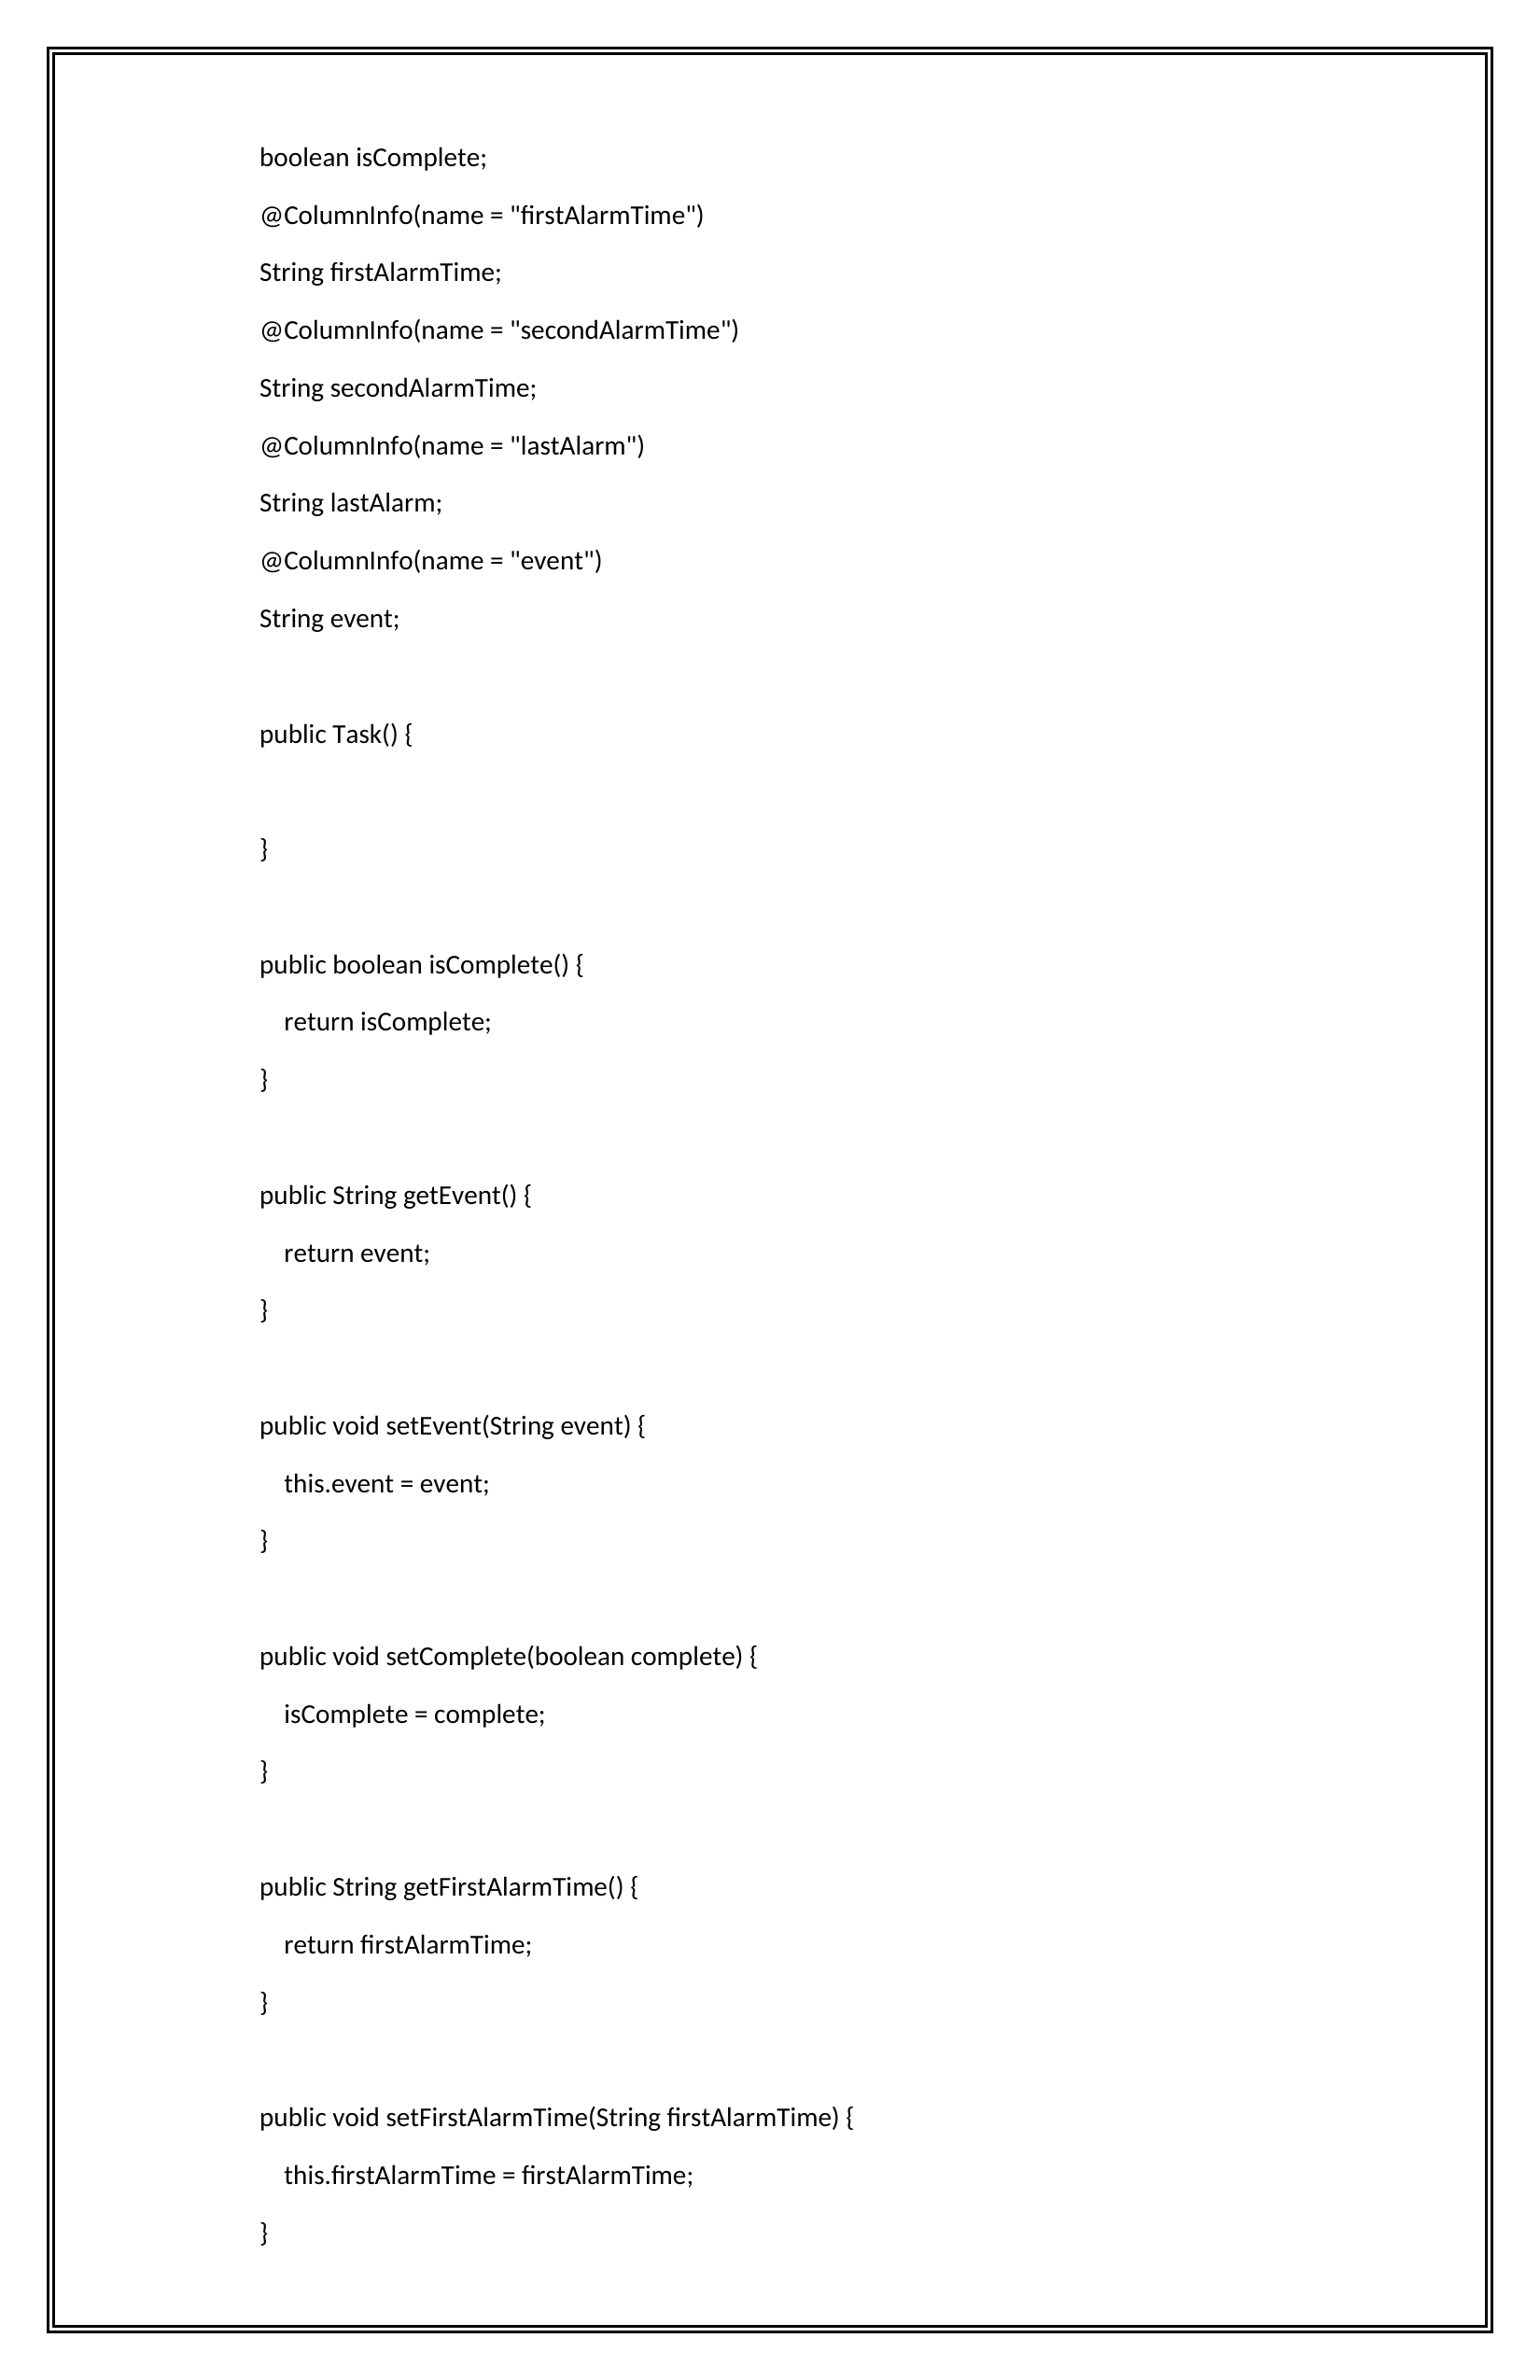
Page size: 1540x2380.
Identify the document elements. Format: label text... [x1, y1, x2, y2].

list this.event = event; [235, 1466, 1400, 1499]
list } [235, 1754, 1400, 1787]
list @ColumnInfo(name = "secondAlarmTime") [235, 313, 1400, 346]
list return isComplete; [235, 1005, 1400, 1038]
list } [235, 2216, 1400, 2248]
list } [235, 1293, 1400, 1326]
list } [235, 1523, 1400, 1557]
list @ColumnInfo(name = "firstAlarmTime") [235, 198, 1400, 231]
list public void setComplete(boolean complete) { [235, 1639, 1400, 1673]
list public void setEvent(String event) { [235, 1408, 1400, 1441]
list return event; [235, 1236, 1400, 1268]
list this.firstAlarmTime = firstAlarmTime; [235, 2158, 1400, 2191]
list public boolean isComplete() { [235, 947, 1400, 980]
list public void setFirstAlarmTime(String firstAlarmTime) { [235, 2100, 1400, 2134]
list } [235, 1985, 1400, 2018]
list boolean isComplete; [235, 140, 1400, 174]
list public String getEvent() { [235, 1178, 1400, 1211]
list String event; [235, 601, 1400, 635]
list } [235, 832, 1400, 865]
list isComplete = complete; [235, 1697, 1400, 1729]
list String firstAlarmTime; [235, 255, 1400, 288]
list public String getFirstAlarmTime() { [235, 1869, 1400, 1903]
list @ColumnInfo(name = "lastAlarm") [235, 428, 1400, 461]
list @ColumnInfo(name = "event") [235, 543, 1400, 577]
list String lastAlarm; [235, 486, 1400, 519]
list } [235, 1062, 1400, 1096]
list String secondAlarmTime; [235, 371, 1400, 404]
list return firstAlarmTime; [235, 1927, 1400, 1961]
list public Task() { [235, 717, 1400, 749]
